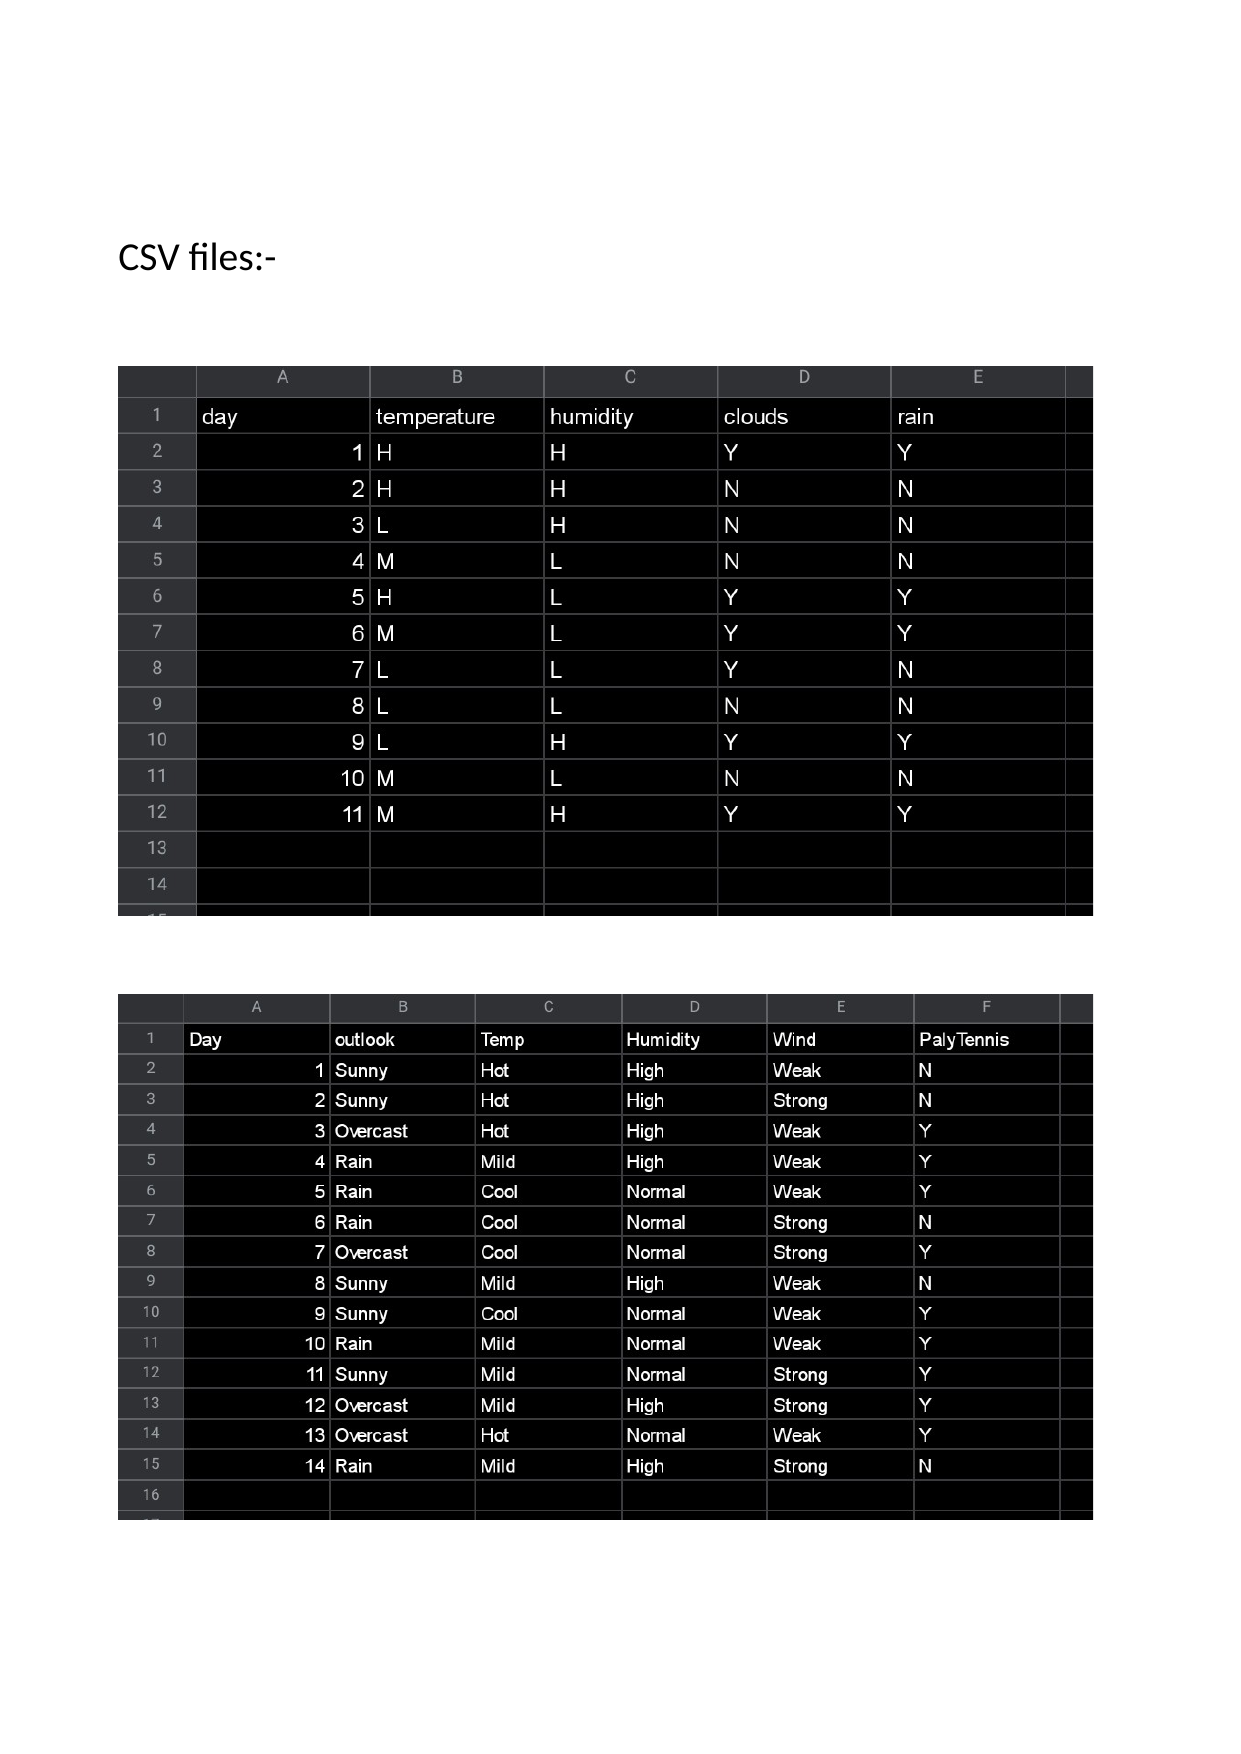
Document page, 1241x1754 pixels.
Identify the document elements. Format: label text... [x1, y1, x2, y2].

picture [118, 366, 1094, 916]
picture [118, 994, 1094, 1520]
text CSV files:- [118, 232, 1122, 280]
